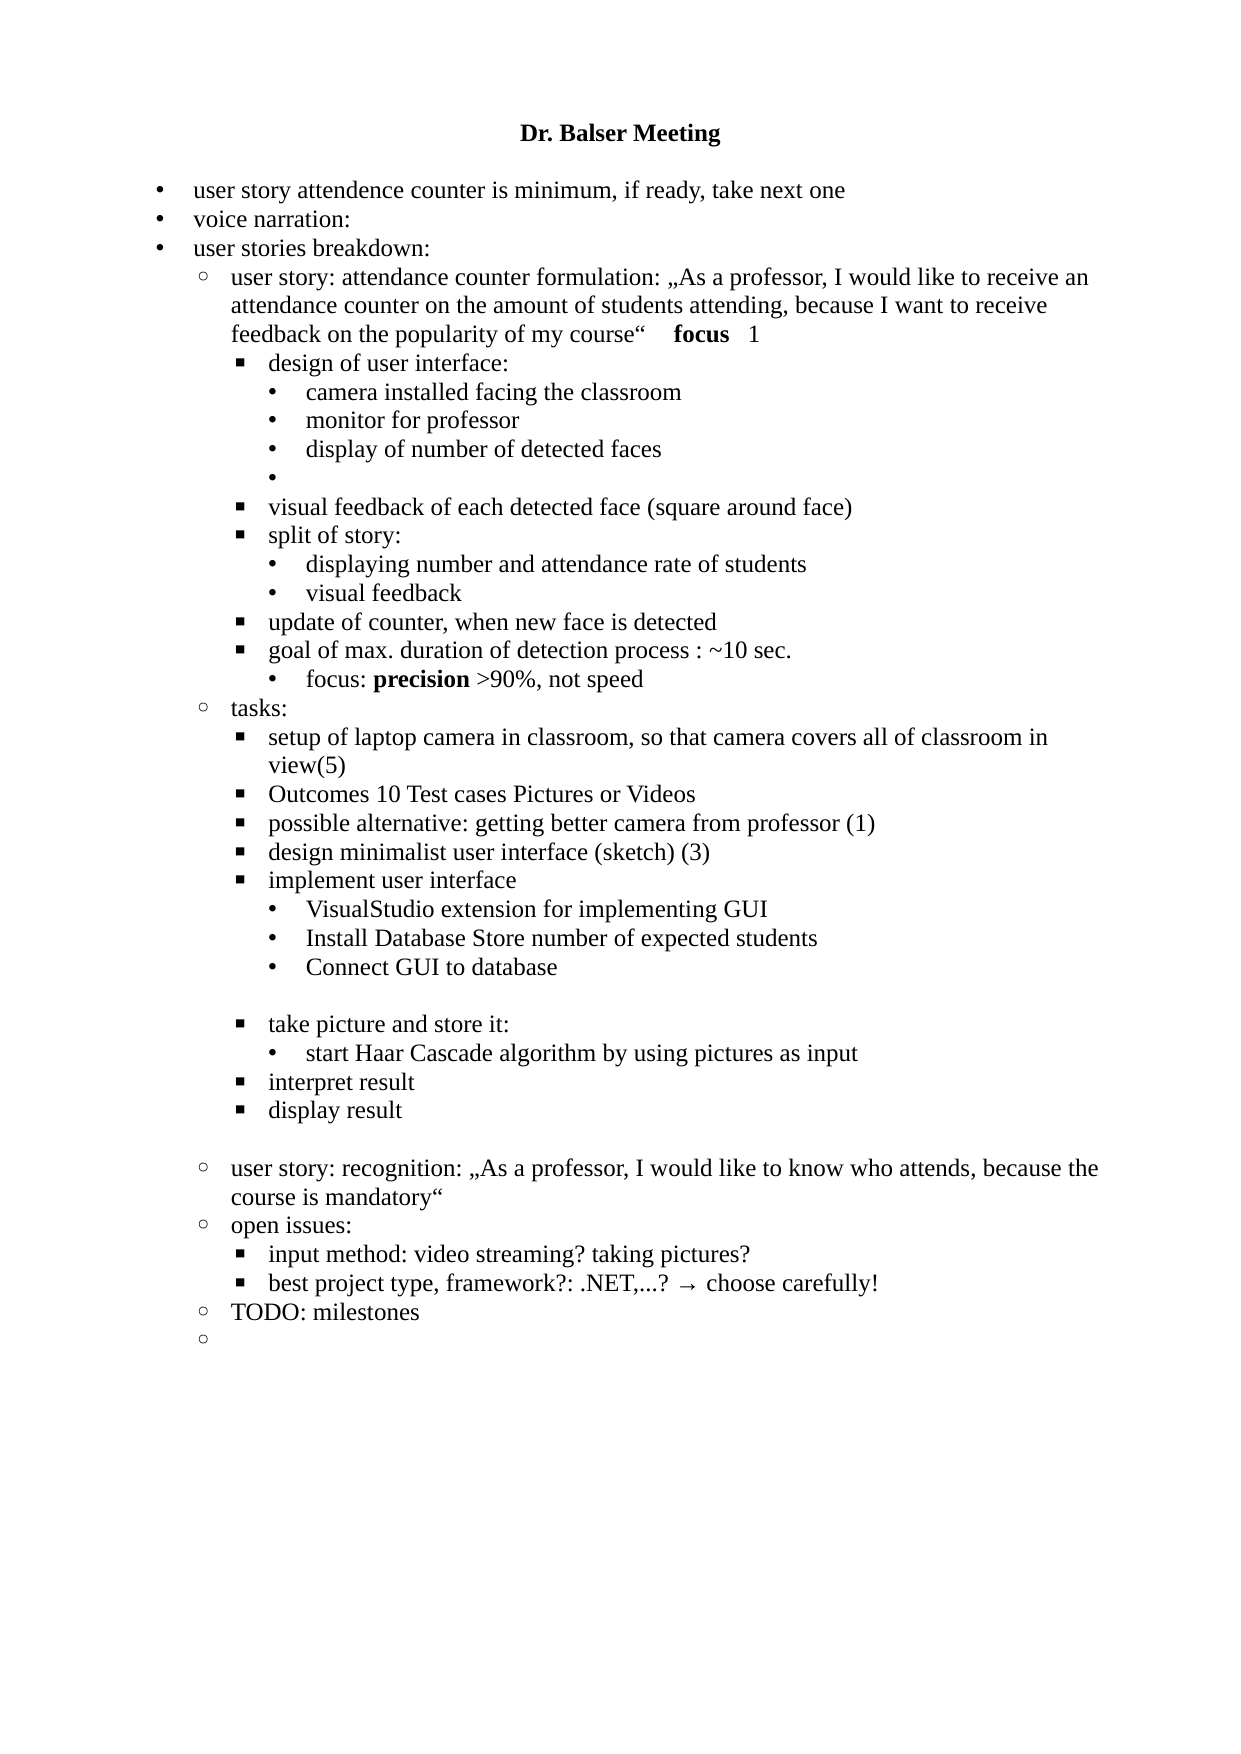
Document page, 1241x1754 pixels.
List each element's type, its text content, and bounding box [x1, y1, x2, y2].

list user story: attendance counter formulation: „As a professor, I would like to receive an attendance counter on the amount of students attending, because I want to receive feedback on the popularity of my course“ focus 1 [193, 262, 1122, 348]
list design minimalist user interface (sketch) (3) [231, 837, 1122, 866]
list voice narration: [156, 204, 1122, 233]
list user story attendence counter is minimum, if ready, take next one [156, 176, 1122, 204]
list focus: precision >90%, not speed [268, 664, 1122, 693]
list design of user interface: [231, 348, 1122, 377]
list display result [231, 1096, 1122, 1124]
list split of story: [231, 521, 1122, 549]
list Install Database Store number of expected students [268, 923, 1122, 952]
list goal of max. duration of detection process : ~10 sec. [231, 636, 1122, 664]
list user stories breakdown: [156, 233, 1122, 262]
list best project type, framework?: .NET,...? → choose carefully! [231, 1268, 1122, 1297]
list visual feedback of each detected face (square around face) [231, 492, 1122, 521]
list implement user interface [231, 866, 1122, 894]
list camera installed facing the classroom [268, 377, 1122, 406]
list possible alternative: getting better camera from professor (1) [231, 808, 1122, 837]
list TODO: milestones [193, 1297, 1122, 1326]
list monitor for professor [268, 406, 1122, 434]
list display of number of detected faces [268, 434, 1122, 463]
list open issues: [193, 1211, 1122, 1239]
list displaying number and attendance rate of students [268, 549, 1122, 578]
list VisualStudio extension for implementing GUI [268, 894, 1122, 923]
list setup of laptop camera in classroom, so that camera covers all of classroom in view(5) [231, 722, 1122, 779]
list take picture and store it: [231, 1009, 1122, 1038]
list update of counter, when new face is detected [231, 607, 1122, 636]
list visual feedback [268, 578, 1122, 607]
list interpret result [231, 1067, 1122, 1096]
list user story: recognition: „As a professor, I would like to know who attends, because the course is mandatory“ [193, 1153, 1122, 1211]
list Outcomes 10 Test cases Pictures or Videos [231, 779, 1122, 808]
list input method: video streaming? taking pictures? [231, 1239, 1122, 1268]
list Connect GUI to database [268, 952, 1122, 981]
text Dr. Balser Meeting [118, 118, 1122, 147]
list tasks: [193, 693, 1122, 722]
list start Haar Cascade algorithm by using pictures as input [268, 1038, 1122, 1067]
